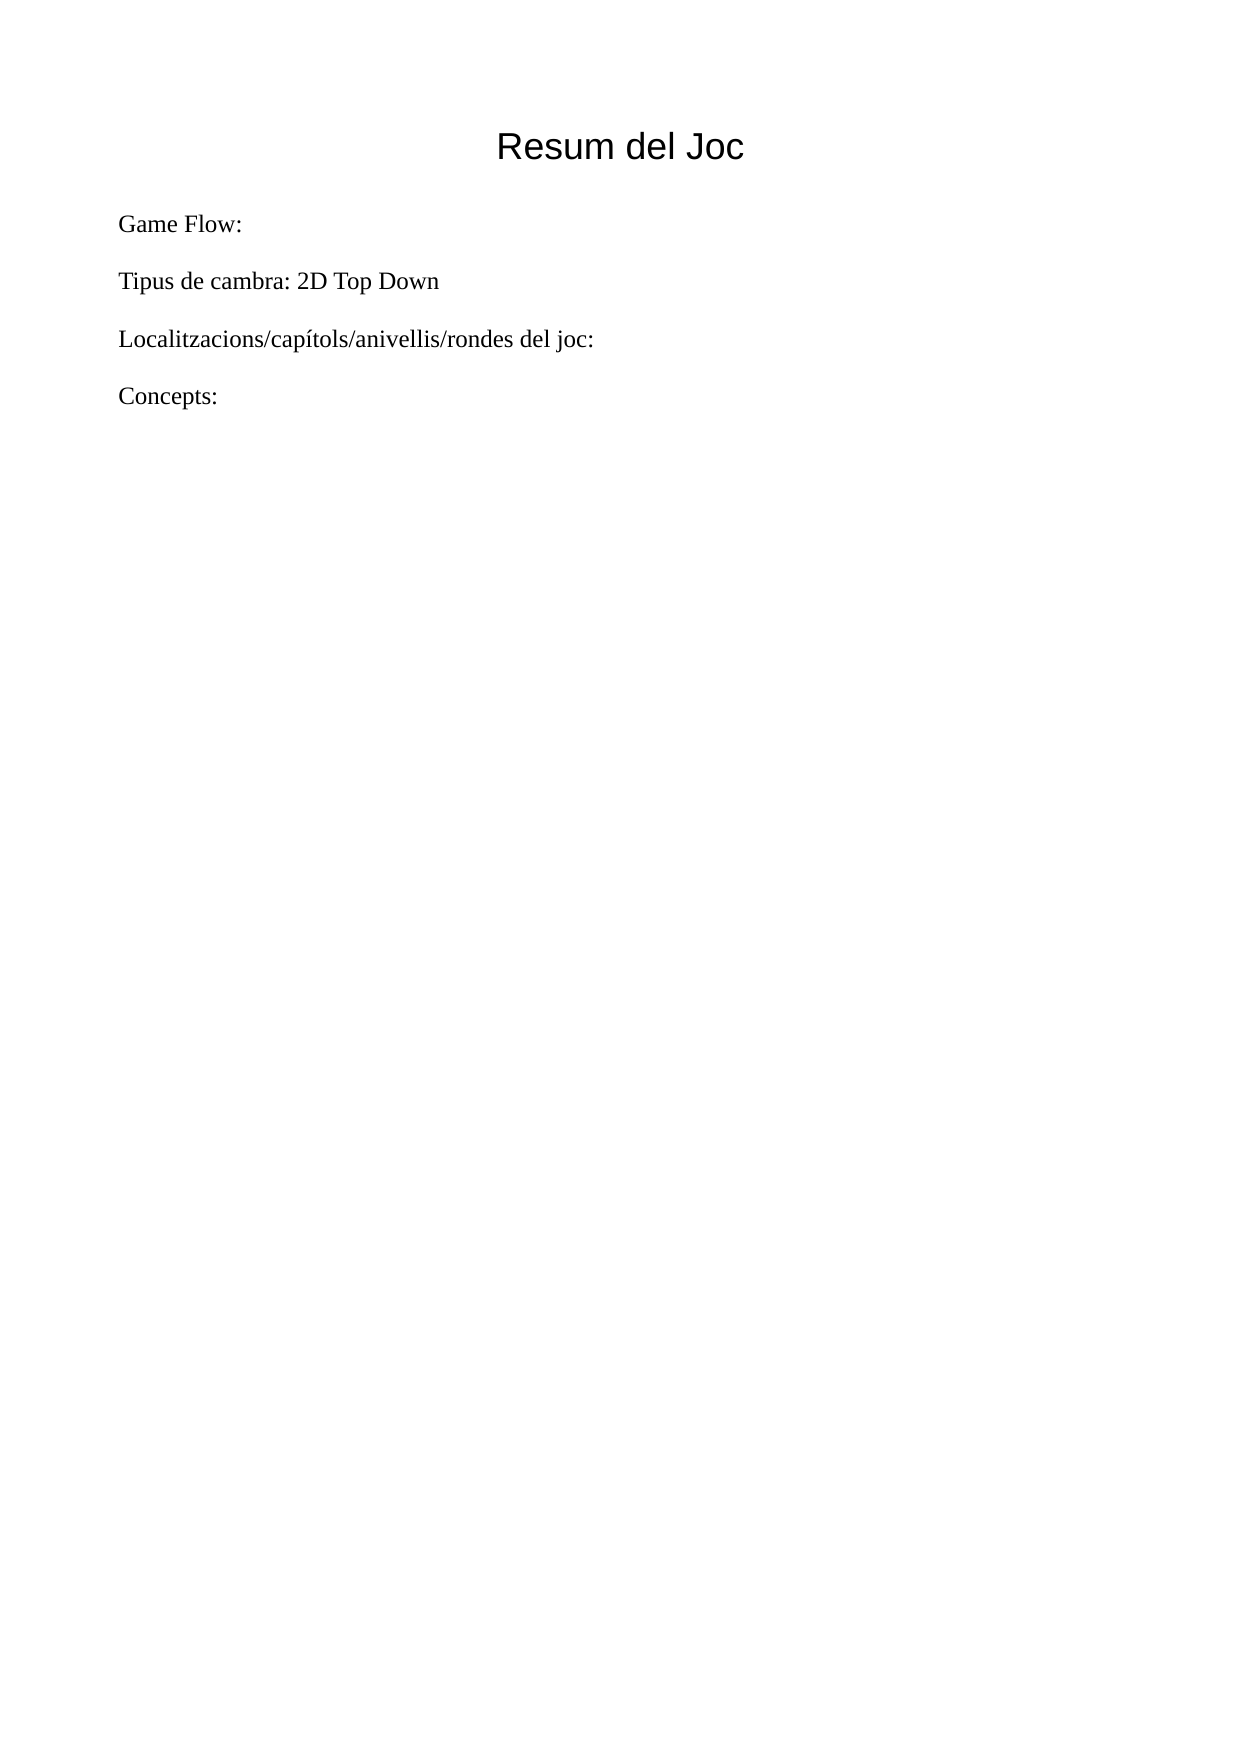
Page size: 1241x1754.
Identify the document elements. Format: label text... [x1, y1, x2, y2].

text Game Flow: [118, 209, 1122, 237]
text Tipus de cambra: 2D Top Down [118, 266, 1122, 295]
subtitle Resum del Joc [118, 124, 1122, 167]
text Localitzacions/capítols/anivellis/rondes del joc: [118, 324, 1122, 352]
text Concepts: [118, 381, 1122, 410]
